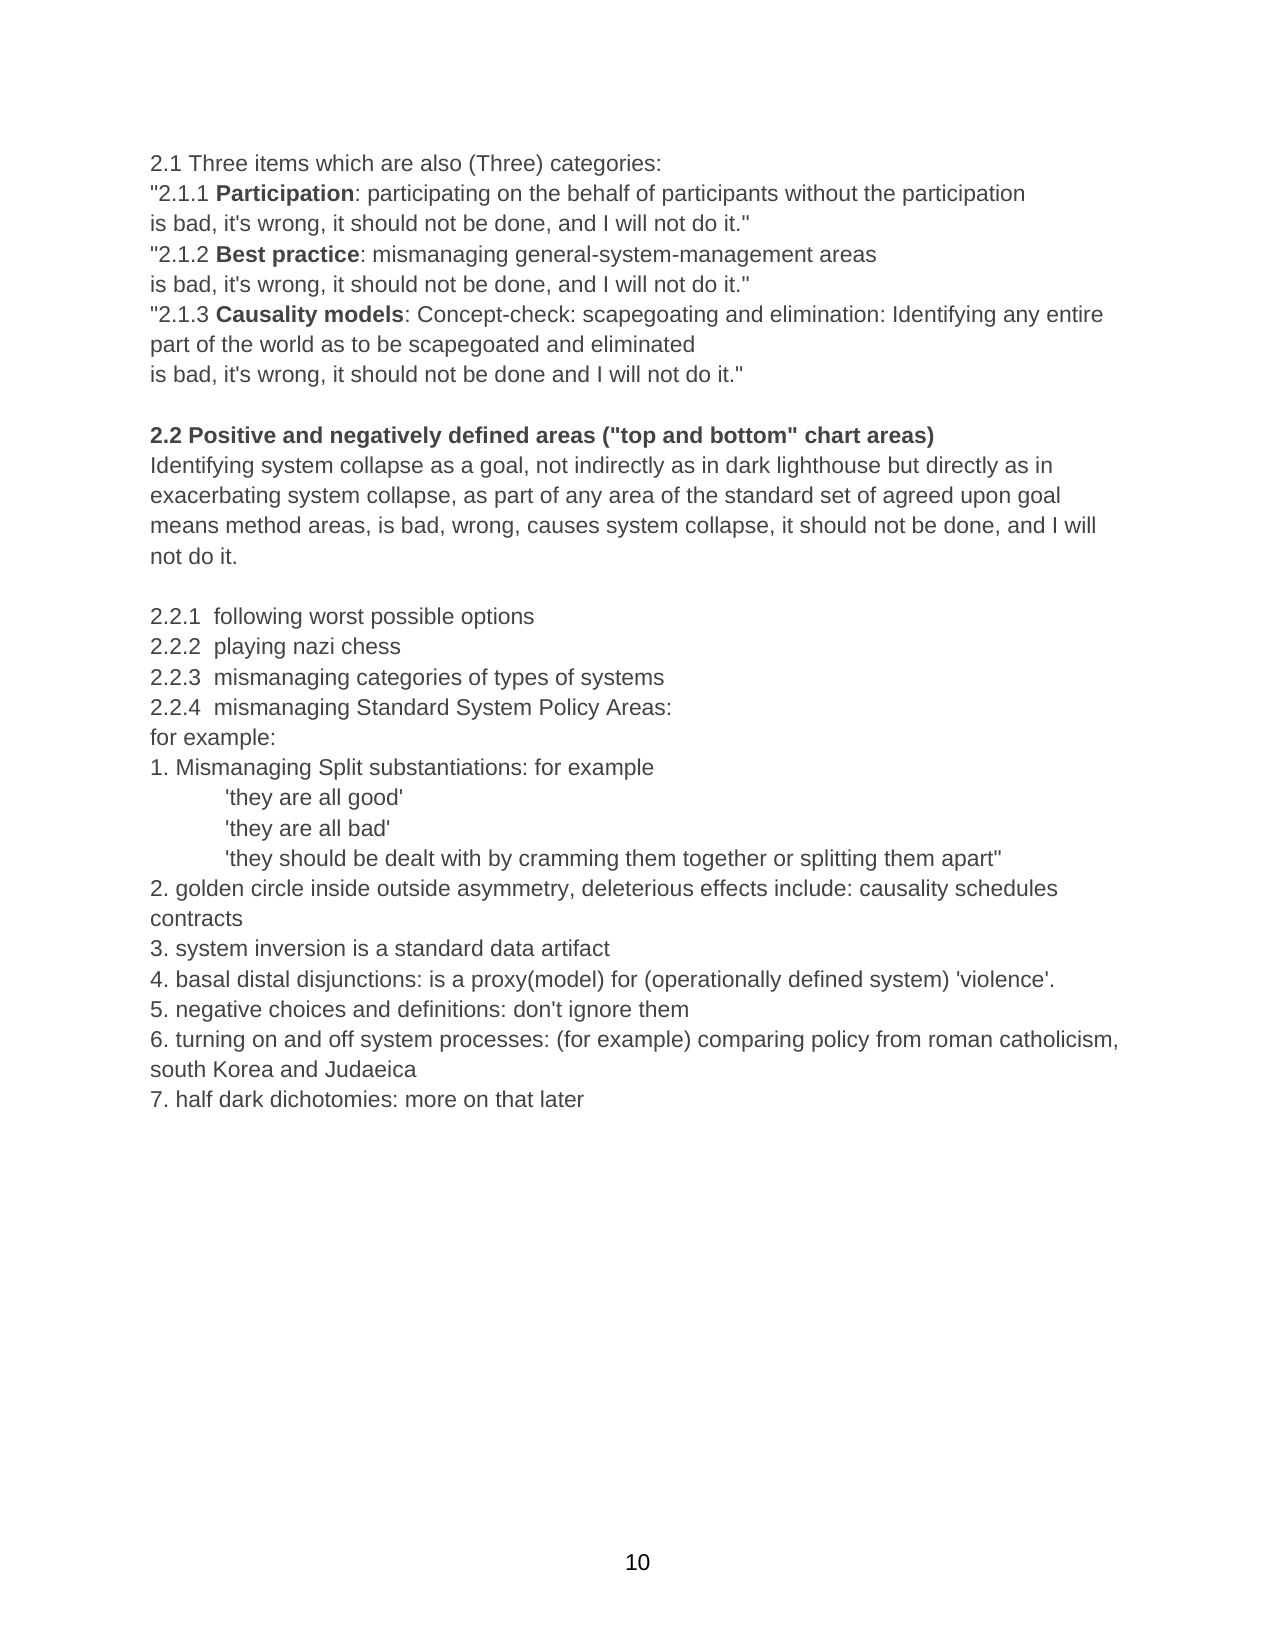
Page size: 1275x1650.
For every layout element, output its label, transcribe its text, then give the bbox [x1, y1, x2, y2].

text 2. golden circle inside outside asymmetry, deleterious effects include: causality schedules contracts [150, 875, 1125, 932]
text 4. basal distal disjunctions: is a proxy(model) for (operationally defined system) 'violence'. [150, 966, 1125, 992]
text Identifying system collapse as a goal, not indirectly as in dark lighthouse but directly as in exacerbating system collapse, as part of any area of the standard set of agreed upon goal means method areas, is bad, wrong, causes system collapse, it should not be done, and I will not do it. [150, 452, 1125, 569]
text 3. system inversion is a standard data artifact [150, 935, 1125, 962]
text "2.1.2 Best practice: mismanaging general-system-management areas [150, 241, 1125, 267]
text "2.1.1 Participation: participating on the behalf of participants without the participation [150, 180, 1125, 207]
text is bad, it's wrong, it should not be done and I will not do it." [150, 361, 1125, 388]
text 6. turning on and off system processes: (for example) comparing policy from roman catholicism, south Korea and Judaeica [150, 1026, 1125, 1083]
text 2.2.4 mismanaging Standard System Policy Areas: [150, 694, 1125, 720]
text for example: [150, 724, 1125, 750]
text 2.2 Positive and negatively defined areas ("top and bottom" chart areas) [150, 422, 1125, 448]
text 'they are all good' [225, 784, 1125, 811]
text is bad, it's wrong, it should not be done, and I will not do it." [150, 210, 1125, 237]
text "2.1.3 Causality models: Concept-check: scapegoating and elimination: Identifying any entire part of the world as to be scapegoated and eliminated [150, 301, 1125, 358]
text 1. Mismanaging Split substantiations: for example [150, 754, 1125, 781]
text 2.2.2 playing nazi chess [150, 633, 1125, 660]
text is bad, it's wrong, it should not be done, and I will not do it." [150, 271, 1125, 297]
text 2.1 Three items which are also (Three) categories: [150, 150, 1125, 176]
text 2.2.3 mismanaging categories of types of systems [150, 663, 1125, 690]
text 7. half dark dichotomies: more on that later [150, 1086, 1125, 1113]
text 2.2.1 following worst possible options [150, 603, 1125, 629]
text 'they should be dealt with by cramming them together or splitting them apart" [225, 845, 1125, 871]
text 'they are all bad' [225, 814, 1125, 841]
text 5. negative choices and definitions: don't ignore them [150, 996, 1125, 1022]
